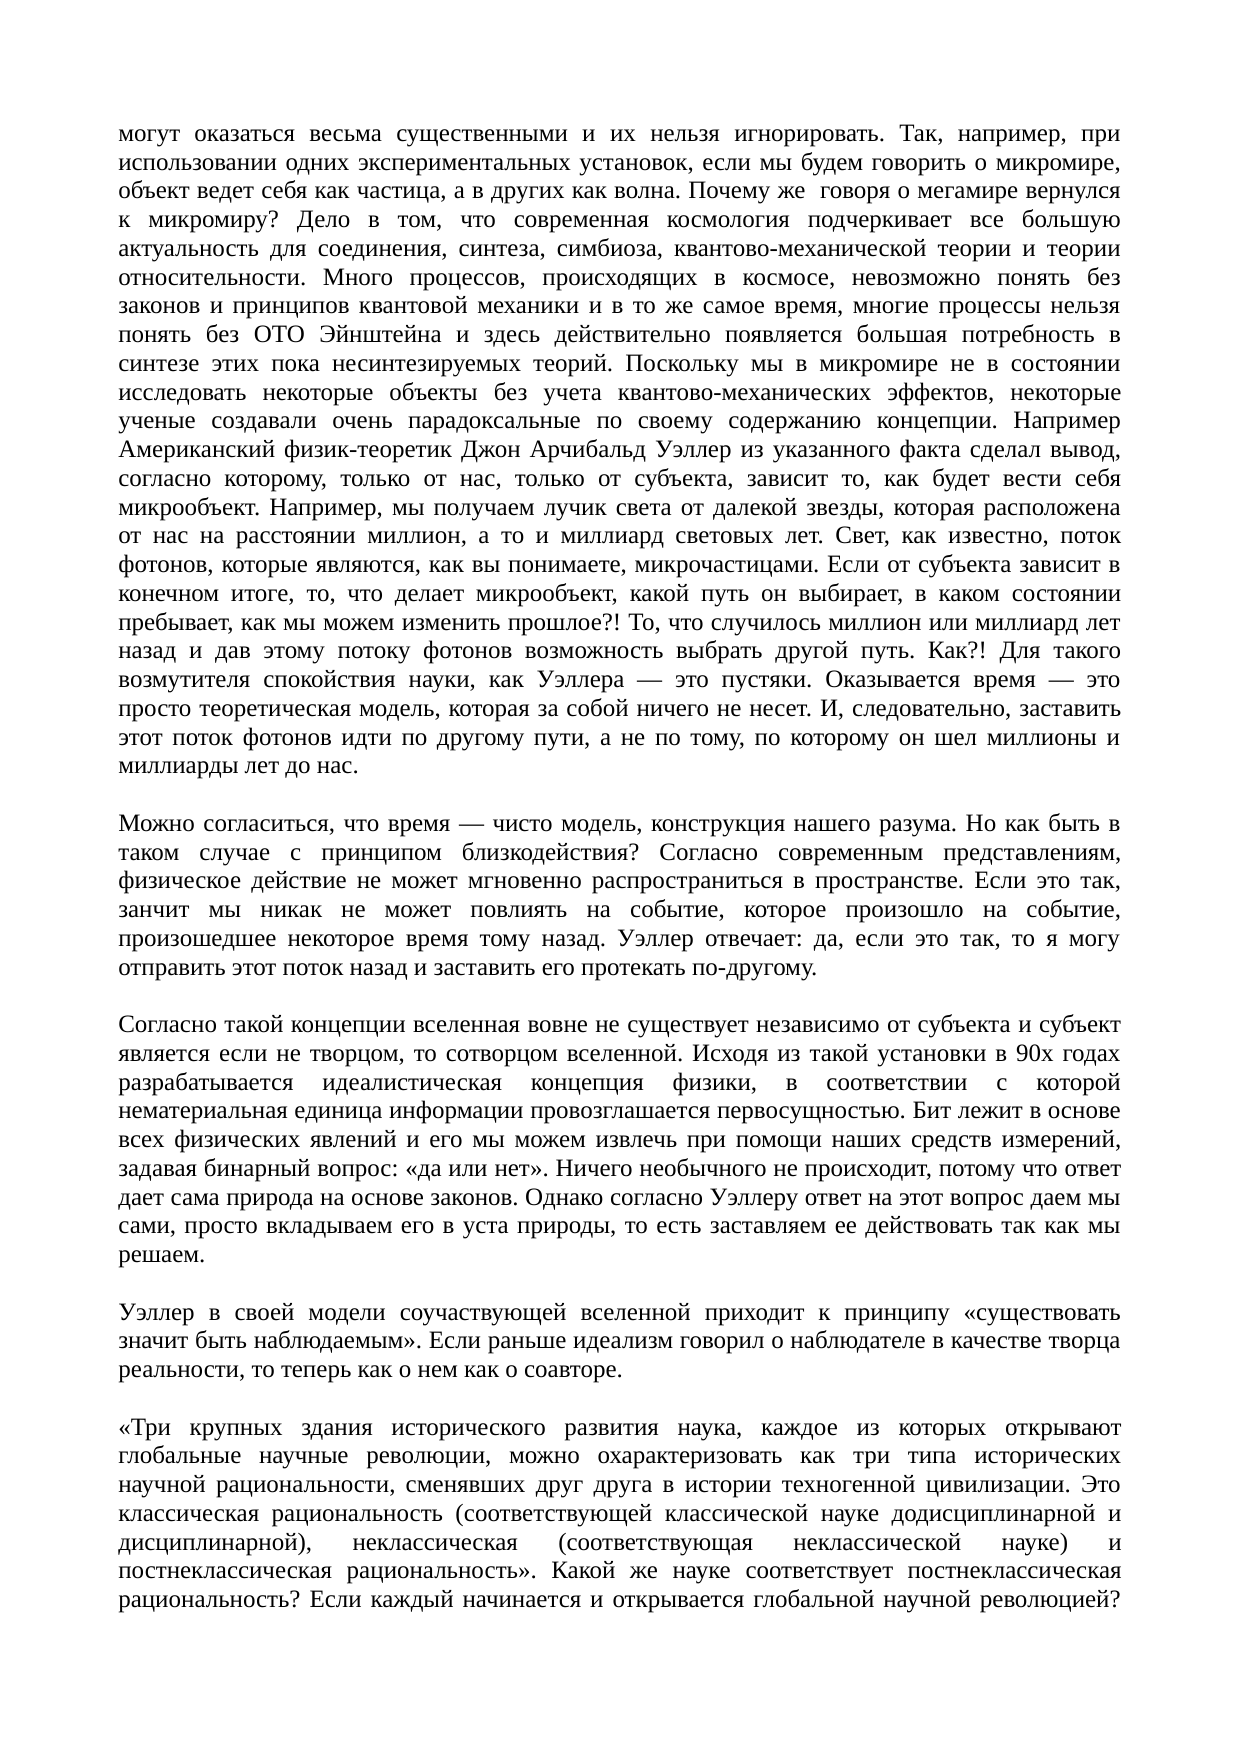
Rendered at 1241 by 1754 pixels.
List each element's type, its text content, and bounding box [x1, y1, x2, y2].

text Уэллер в своей модели соучаствующей вселенной приходит к принципу «существовать значит быть наблюдаемым». Если раньше идеализм говорил о наблюдателе в качестве творца реальности, то теперь как о нем как о соавторе. [118, 1297, 1122, 1383]
text Можно согласиться, что время — чисто модель, конструкция нашего разума. Но как быть в таком случае с принципом близкодействия? Согласно современным представлениям, физическое действие не может мгновенно распространиться в пространстве. Если это так, занчит мы никак не может повлиять на событие, которое произошло на событие, произошедшее некоторое время тому назад. Уэллер отвечает: да, если это так, то я могу отправить этот поток назад и заставить его протекать по-другому. [118, 808, 1122, 981]
text Согласно такой концепции вселенная вовне не существует независимо от субъекта и субъект является если не творцом, то сотворцом вселенной. Исходя из такой установки в 90х годах разрабатывается идеалистическая концепция физики, в соответствии с которой нематериальная единица информации провозглашается первосущностью. Бит лежит в основе всех физических явлений и его мы можем извлечь при помощи наших средств измерений, задавая бинарный вопрос: «да или нет». Ничего необычного не происходит, потому что ответ дает сама природа на основе законов. Однако согласно Уэллеру ответ на этот вопрос даем мы сами, просто вкладываем его в уста природы, то есть заставляем ее действовать так как мы решаем. [118, 1009, 1122, 1268]
text «Три крупных здания исторического развития наука, каждое из которых открывают глобальные научные революции, можно охарактеризовать как три типа исторических научной рациональности, сменявших друг друга в истории техногенной цивилизации. Это классическая рациональность (соответствующей классической науке додисциплинарной и дисциплинарной), неклассическая (соответствующая неклассической науке) и постнеклассическая рациональность». Какой же науке соответствует постнеклассическая рациональность? Если каждый начинается и открывается глобальной научной революцией? [118, 1412, 1122, 1613]
text могут оказаться весьма существенными и их нельзя игнорировать. Так, например, при использовании одних экспериментальных установок, если мы будем говорить о микромире, объект ведет себя как частица, а в других как волна. Почему же говоря о мегамире вернулся к микромиру? Дело в том, что современная космология подчеркивает все большую актуальность для соединения, синтеза, симбиоза, квантово-механической теории и теории относительности. Много процессов, происходящих в космосе, невозможно понять без законов и принципов квантовой механики и в то же самое время, многие процессы нельзя понять без ОТО Эйнштейна и здесь действительно появляется большая потребность в синтезе этих пока несинтезируемых теорий. Поскольку мы в микромире не в состоянии исследовать некоторые объекты без учета квантово-механических эффектов, некоторые ученые создавали очень парадоксальные по своему содержанию концепции. Например Американский физик-теоретик Джон Арчибальд Уэллер из указанного факта сделал вывод, согласно которому, только от нас, только от субъекта, зависит то, как будет вести себя микрообъект. Например, мы получаем лучик света от далекой звезды, которая расположена от нас на расстоянии миллион, а то и миллиард световых лет. Свет, как известно, поток фотонов, которые являются, как вы понимаете, микрочастицами. Если от субъекта зависит в конечном итоге, то, что делает микрообъект, какой путь он выбирает, в каком состоянии пребывает, как мы можем изменить прошлое?! То, что случилось миллион или миллиард лет назад и дав этому потоку фотонов возможность выбрать другой путь. Как?! Для такого возмутителя спокойствия науки, как Уэллера — это пустяки. Оказывается время — это просто теоретическая модель, которая за собой ничего не несет. И, следовательно, заставить этот поток фотонов идти по другому пути, а не по тому, по которому он шел миллионы и миллиарды лет до нас. [118, 118, 1122, 779]
